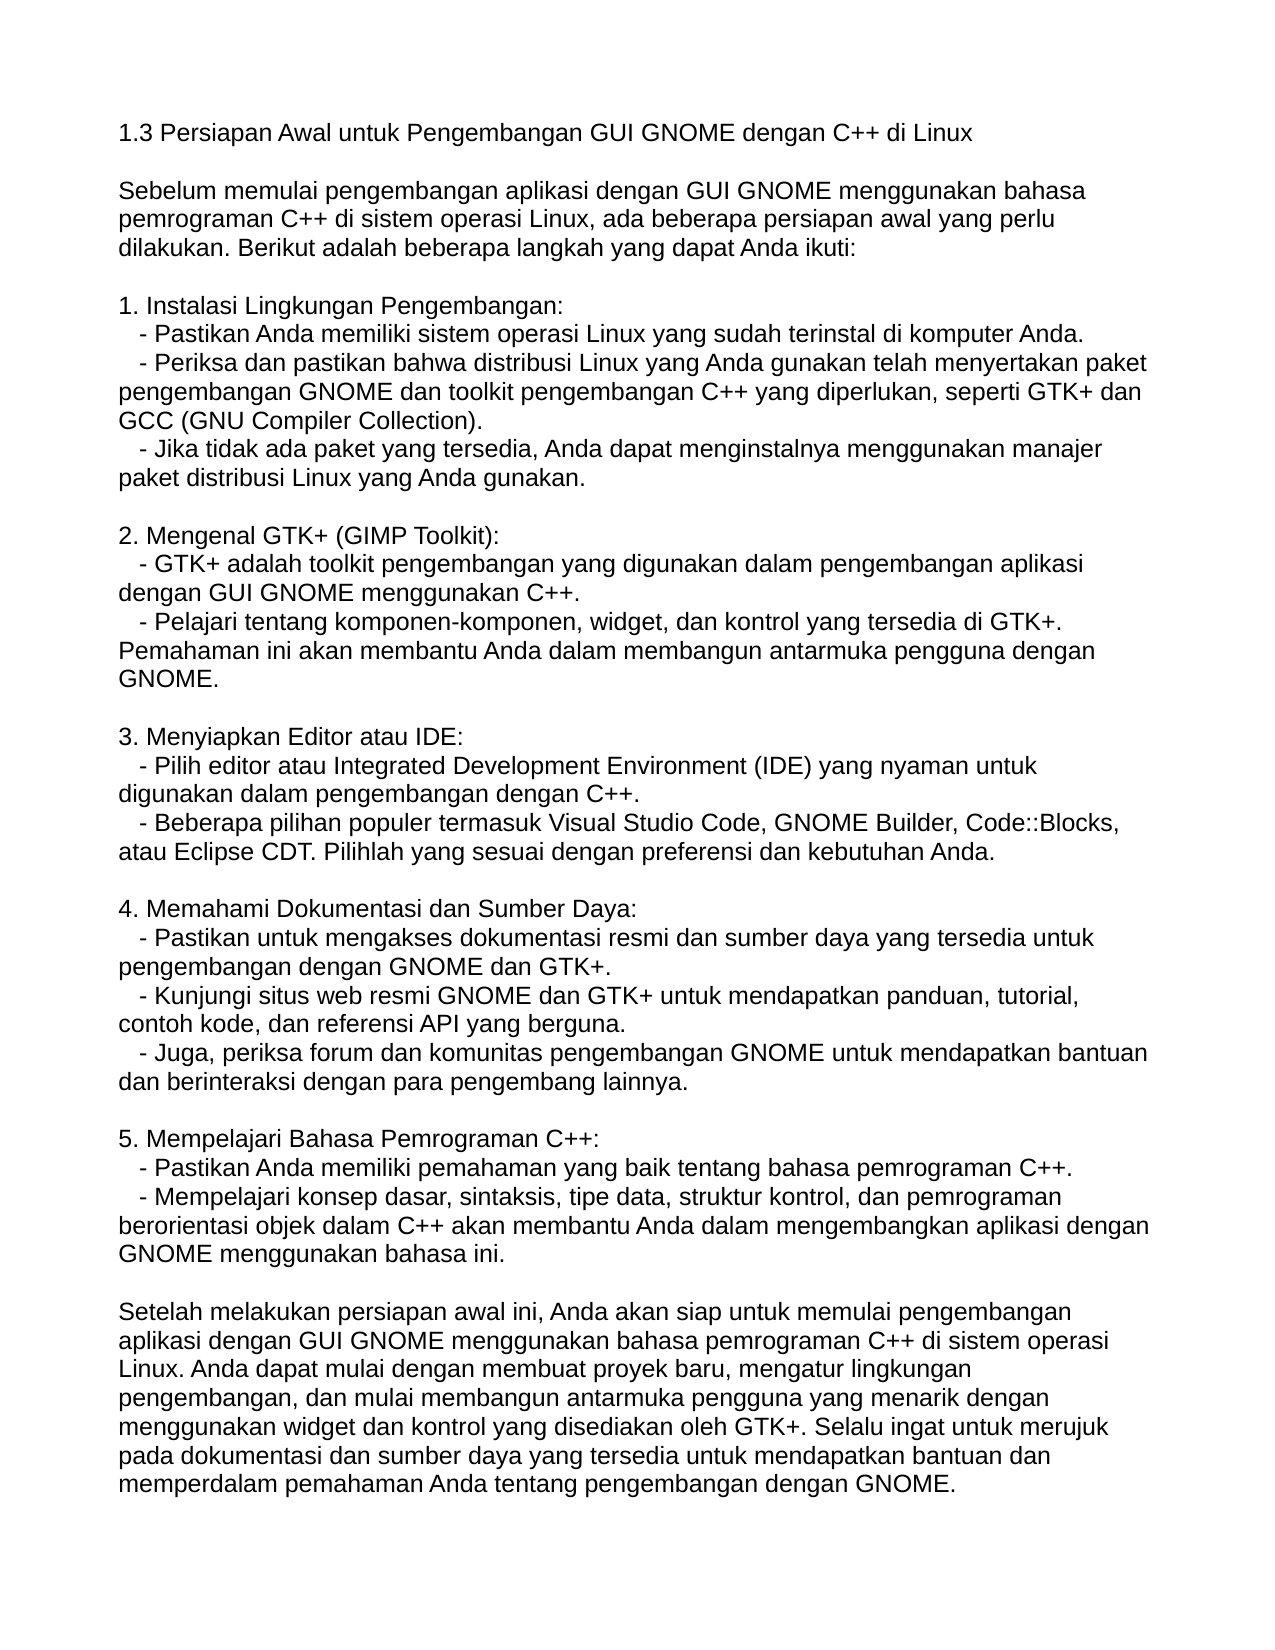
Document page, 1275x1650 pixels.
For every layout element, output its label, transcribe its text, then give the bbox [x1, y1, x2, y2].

text - Pastikan untuk mengakses dokumentasi resmi dan sumber daya yang tersedia untuk pengembangan dengan GNOME dan GTK+. [118, 923, 1157, 981]
text 1.3 Persiapan Awal untuk Pengembangan GUI GNOME dengan C++ di Linux [118, 118, 1157, 147]
text - Periksa dan pastikan bahwa distribusi Linux yang Anda gunakan telah menyertakan paket pengembangan GNOME dan toolkit pengembangan C++ yang diperlukan, seperti GTK+ dan GCC (GNU Compiler Collection). [118, 348, 1157, 434]
text Setelah melakukan persiapan awal ini, Anda akan siap untuk memulai pengembangan aplikasi dengan GUI GNOME menggunakan bahasa pemrograman C++ di sistem operasi Linux. Anda dapat mulai dengan membuat proyek baru, mengatur lingkungan pengembangan, dan mulai membangun antarmuka pengguna yang menarik dengan menggunakan widget dan kontrol yang disediakan oleh GTK+. Selalu ingat untuk merujuk pada dokumentasi dan sumber daya yang tersedia untuk mendapatkan bantuan dan memperdalam pemahaman Anda tentang pengembangan dengan GNOME. [118, 1297, 1157, 1498]
text 2. Mengenal GTK+ (GIMP Toolkit): [118, 521, 1157, 549]
text - Pastikan Anda memiliki sistem operasi Linux yang sudah terinstal di komputer Anda. [118, 319, 1157, 348]
text 1. Instalasi Lingkungan Pengembangan: [118, 291, 1157, 319]
text - Pelajari tentang komponen-komponen, widget, dan kontrol yang tersedia di GTK+. Pemahaman ini akan membantu Anda dalam membangun antarmuka pengguna dengan GNOME. [118, 607, 1157, 693]
text - Juga, periksa forum dan komunitas pengembangan GNOME untuk mendapatkan bantuan dan berinteraksi dengan para pengembang lainnya. [118, 1038, 1157, 1096]
text Sebelum memulai pengembangan aplikasi dengan GUI GNOME menggunakan bahasa pemrograman C++ di sistem operasi Linux, ada beberapa persiapan awal yang perlu dilakukan. Berikut adalah beberapa langkah yang dapat Anda ikuti: [118, 176, 1157, 262]
text - Beberapa pilihan populer termasuk Visual Studio Code, GNOME Builder, Code::Blocks, atau Eclipse CDT. Pilihlah yang sesuai dengan preferensi dan kebutuhan Anda. [118, 808, 1157, 866]
text - Jika tidak ada paket yang tersedia, Anda dapat menginstalnya menggunakan manajer paket distribusi Linux yang Anda gunakan. [118, 434, 1157, 492]
text - Pastikan Anda memiliki pemahaman yang baik tentang bahasa pemrograman C++. [118, 1153, 1157, 1182]
text 4. Memahami Dokumentasi dan Sumber Daya: [118, 894, 1157, 923]
text - Kunjungi situs web resmi GNOME dan GTK+ untuk mendapatkan panduan, tutorial, contoh kode, dan referensi API yang berguna. [118, 981, 1157, 1038]
text - Pilih editor atau Integrated Development Environment (IDE) yang nyaman untuk digunakan dalam pengembangan dengan C++. [118, 751, 1157, 808]
text - Mempelajari konsep dasar, sintaksis, tipe data, struktur kontrol, dan pemrograman berorientasi objek dalam C++ akan membantu Anda dalam mengembangkan aplikasi dengan GNOME menggunakan bahasa ini. [118, 1182, 1157, 1268]
text - GTK+ adalah toolkit pengembangan yang digunakan dalam pengembangan aplikasi dengan GUI GNOME menggunakan C++. [118, 549, 1157, 607]
text 3. Menyiapkan Editor atau IDE: [118, 722, 1157, 751]
text 5. Mempelajari Bahasa Pemrograman C++: [118, 1124, 1157, 1153]
